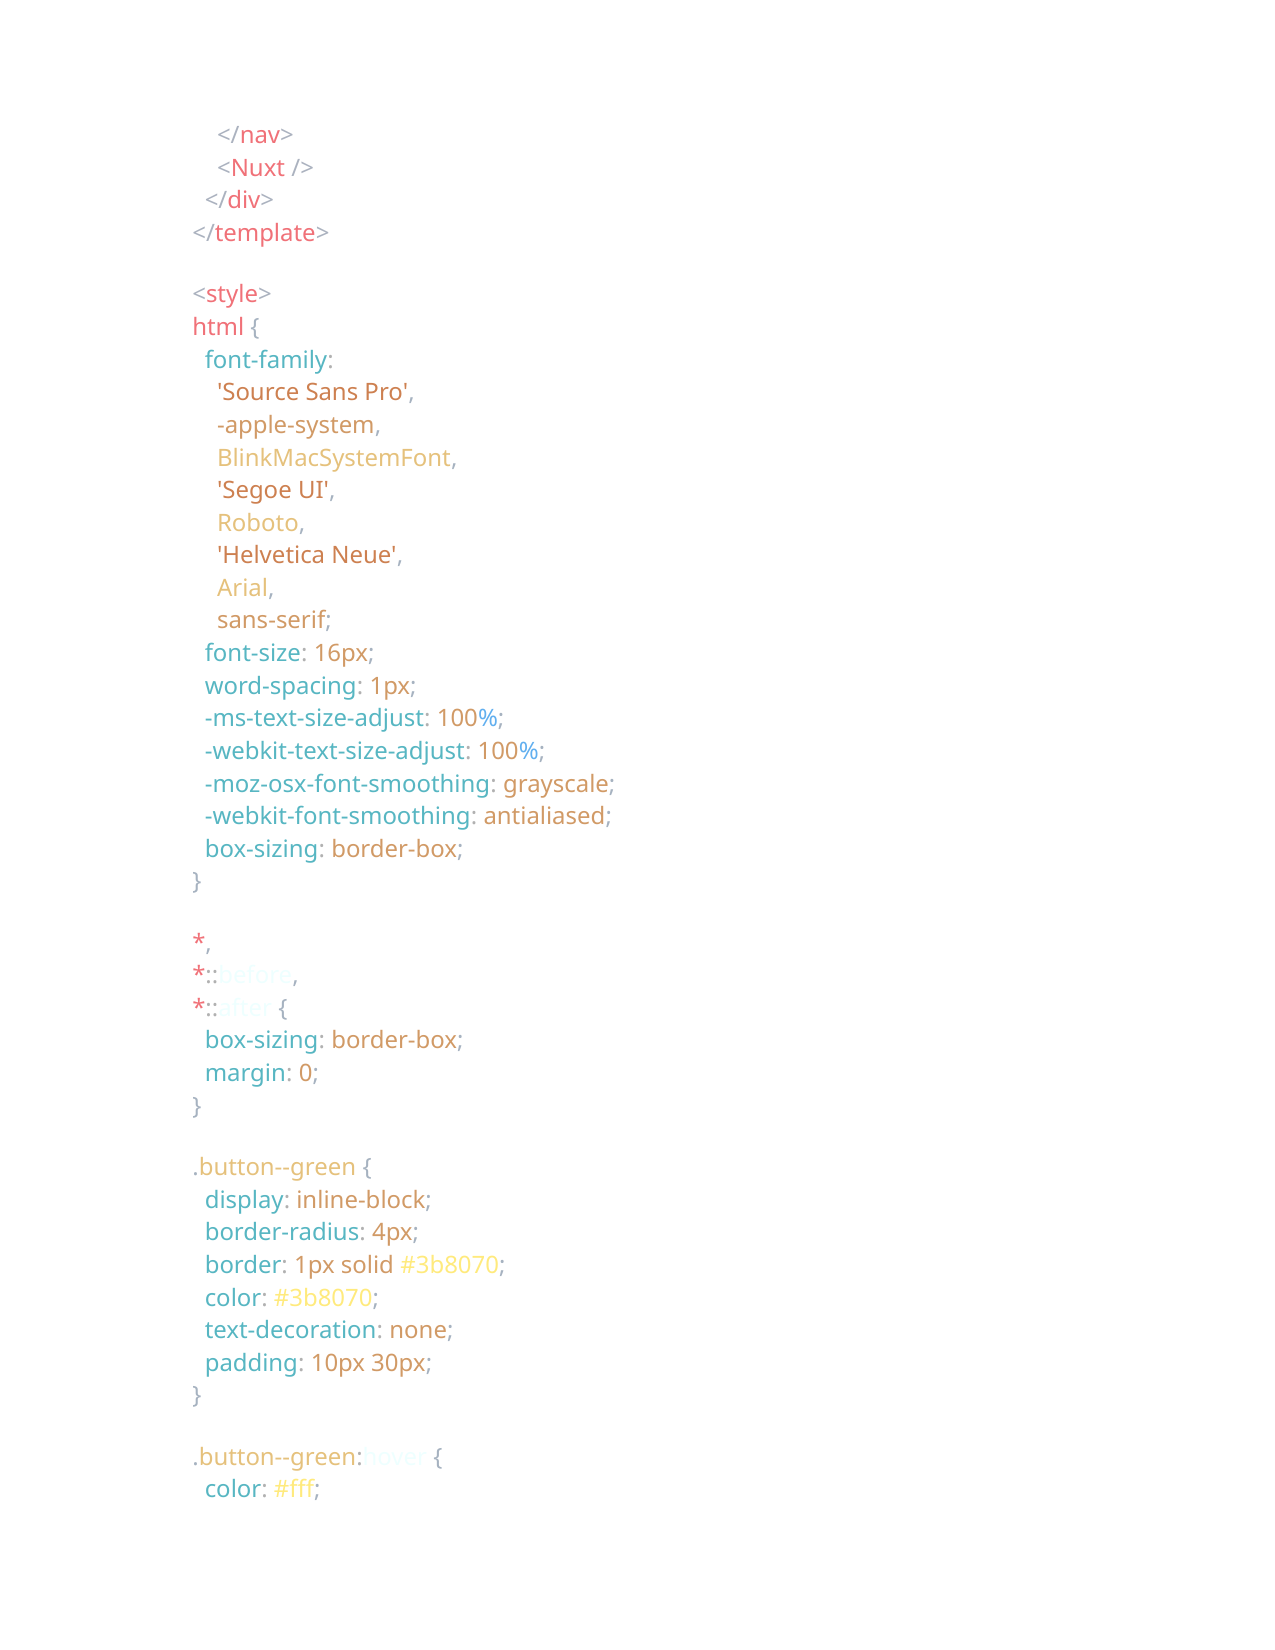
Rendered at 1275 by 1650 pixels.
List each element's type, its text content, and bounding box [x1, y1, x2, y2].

text </nav> <Nuxt /> </div> </template> <style> html { font-family: 'Source Sans Pro', -apple-system, BlinkMacSystemFont, 'Segoe UI', Roboto, 'Helvetica Neue', Arial, sans-serif; font-size: 16px; word-spacing: 1px; -ms-text-size-adjust: 100%; -webkit-text-size-adjust: 100%; -moz-osx-font-smoothing: grayscale; -webkit-font-smoothing: antialiased; box-sizing: border-box; } *, *::before, *::after { box-sizing: border-box; margin: 0; } .button--green { display: inline-block; border-radius: 4px; border: 1px solid #3b8070; color: #3b8070; text-decoration: none; padding: 10px 30px; } .button--green:hover { color: #fff; [192, 118, 1157, 1505]
